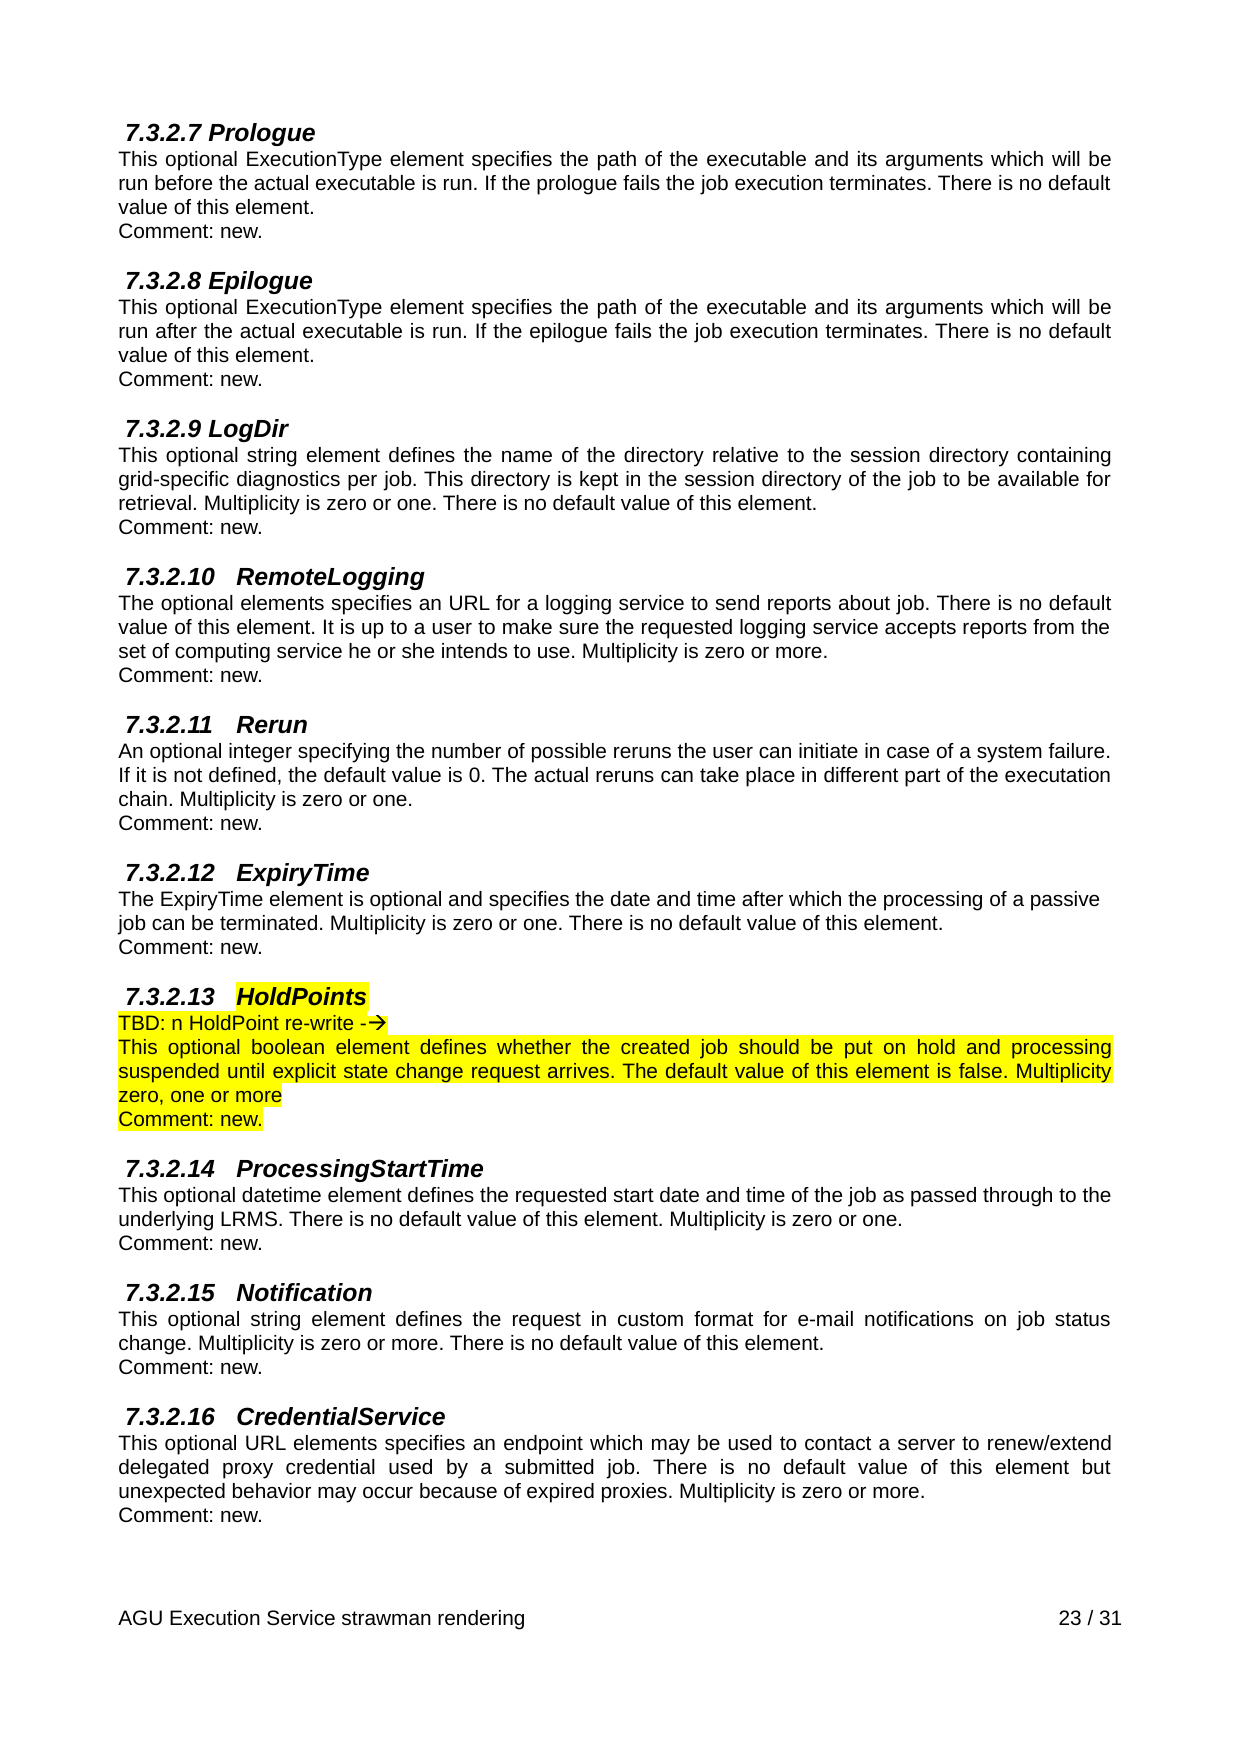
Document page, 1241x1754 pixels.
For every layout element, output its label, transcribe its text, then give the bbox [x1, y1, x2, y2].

text Comment: new. [118, 935, 1113, 959]
text An optional integer specifying the number of possible reruns the user can initiate in case of a system failure. If it is not defined, the default value is 0. The actual reruns can take place in different part of the executation chain. Multiplicity is zero or one. [118, 739, 1113, 811]
subtitle Rerun [118, 710, 1113, 739]
text Comment: new. [118, 1503, 1113, 1527]
text TBD: n HoldPoint re-write - [118, 1011, 1113, 1035]
subtitle HoldPoints [118, 982, 1113, 1011]
subtitle Notification [118, 1278, 1113, 1307]
text This optional ExecutionType element specifies the path of the executable and its arguments which will be run after the actual executable is run. If the epilogue fails the job execution terminates. There is no default value of this element. [118, 295, 1113, 367]
text The ExpiryTime element is optional and specifies the date and time after which the processing of a passive job can be terminated. Multiplicity is zero or one. There is no default value of this element. [118, 887, 1113, 935]
subtitle Epilogue [118, 266, 1113, 295]
text Comment: new. [118, 1107, 1113, 1131]
subtitle RemoteLogging [118, 562, 1113, 591]
subtitle LogDir [118, 414, 1113, 443]
text This optional datetime element defines the requested start date and time of the job as passed through to the underlying LRMS. There is no default value of this element. Multiplicity is zero or one. [118, 1183, 1113, 1231]
text Comment: new. [118, 218, 1113, 242]
text Comment: new. [118, 367, 1113, 391]
text This optional string element defines the request in custom format for e-mail notifications on job status change. Multiplicity is zero or more. There is no default value of this element. [118, 1307, 1113, 1355]
subtitle ExpiryTime [118, 858, 1113, 887]
subtitle Prologue [118, 118, 1113, 147]
subtitle CredentialService [118, 1402, 1113, 1431]
text This optional boolean element defines whether the created job should be put on hold and processing suspended until explicit state change request arrives. The default value of this element is false. Multiplicity zero, one or more [118, 1035, 1113, 1107]
text Comment: new. [118, 811, 1113, 834]
text This optional string element defines the name of the directory relative to the session directory containing grid-specific diagnostics per job. This directory is kept in the session directory of the job to be available for retrieval. Multiplicity is zero or one. There is no default value of this element. [118, 443, 1113, 514]
text Comment: new. [118, 1355, 1113, 1379]
text This optional URL elements specifies an endpoint which may be used to contact a server to renew/extend delegated proxy credential used by a submitted job. There is no default value of this element but unexpected behavior may occur because of expired proxies. Multiplicity is zero or more. [118, 1431, 1113, 1503]
text Comment: new. [118, 514, 1113, 538]
text The optional elements specifies an URL for a logging service to send reports about job. There is no default value of this element. It is up to a user to make sure the requested logging service accepts reports from the set of computing service he or she intends to use. Multiplicity is zero or more. [118, 591, 1113, 663]
text Comment: new. [118, 1231, 1113, 1255]
text This optional ExecutionType element specifies the path of the executable and its arguments which will be run before the actual executable is run. If the prologue fails the job execution terminates. There is no default value of this element. [118, 147, 1113, 218]
subtitle ProcessingStartTime [118, 1154, 1113, 1183]
text Comment: new. [118, 663, 1113, 687]
